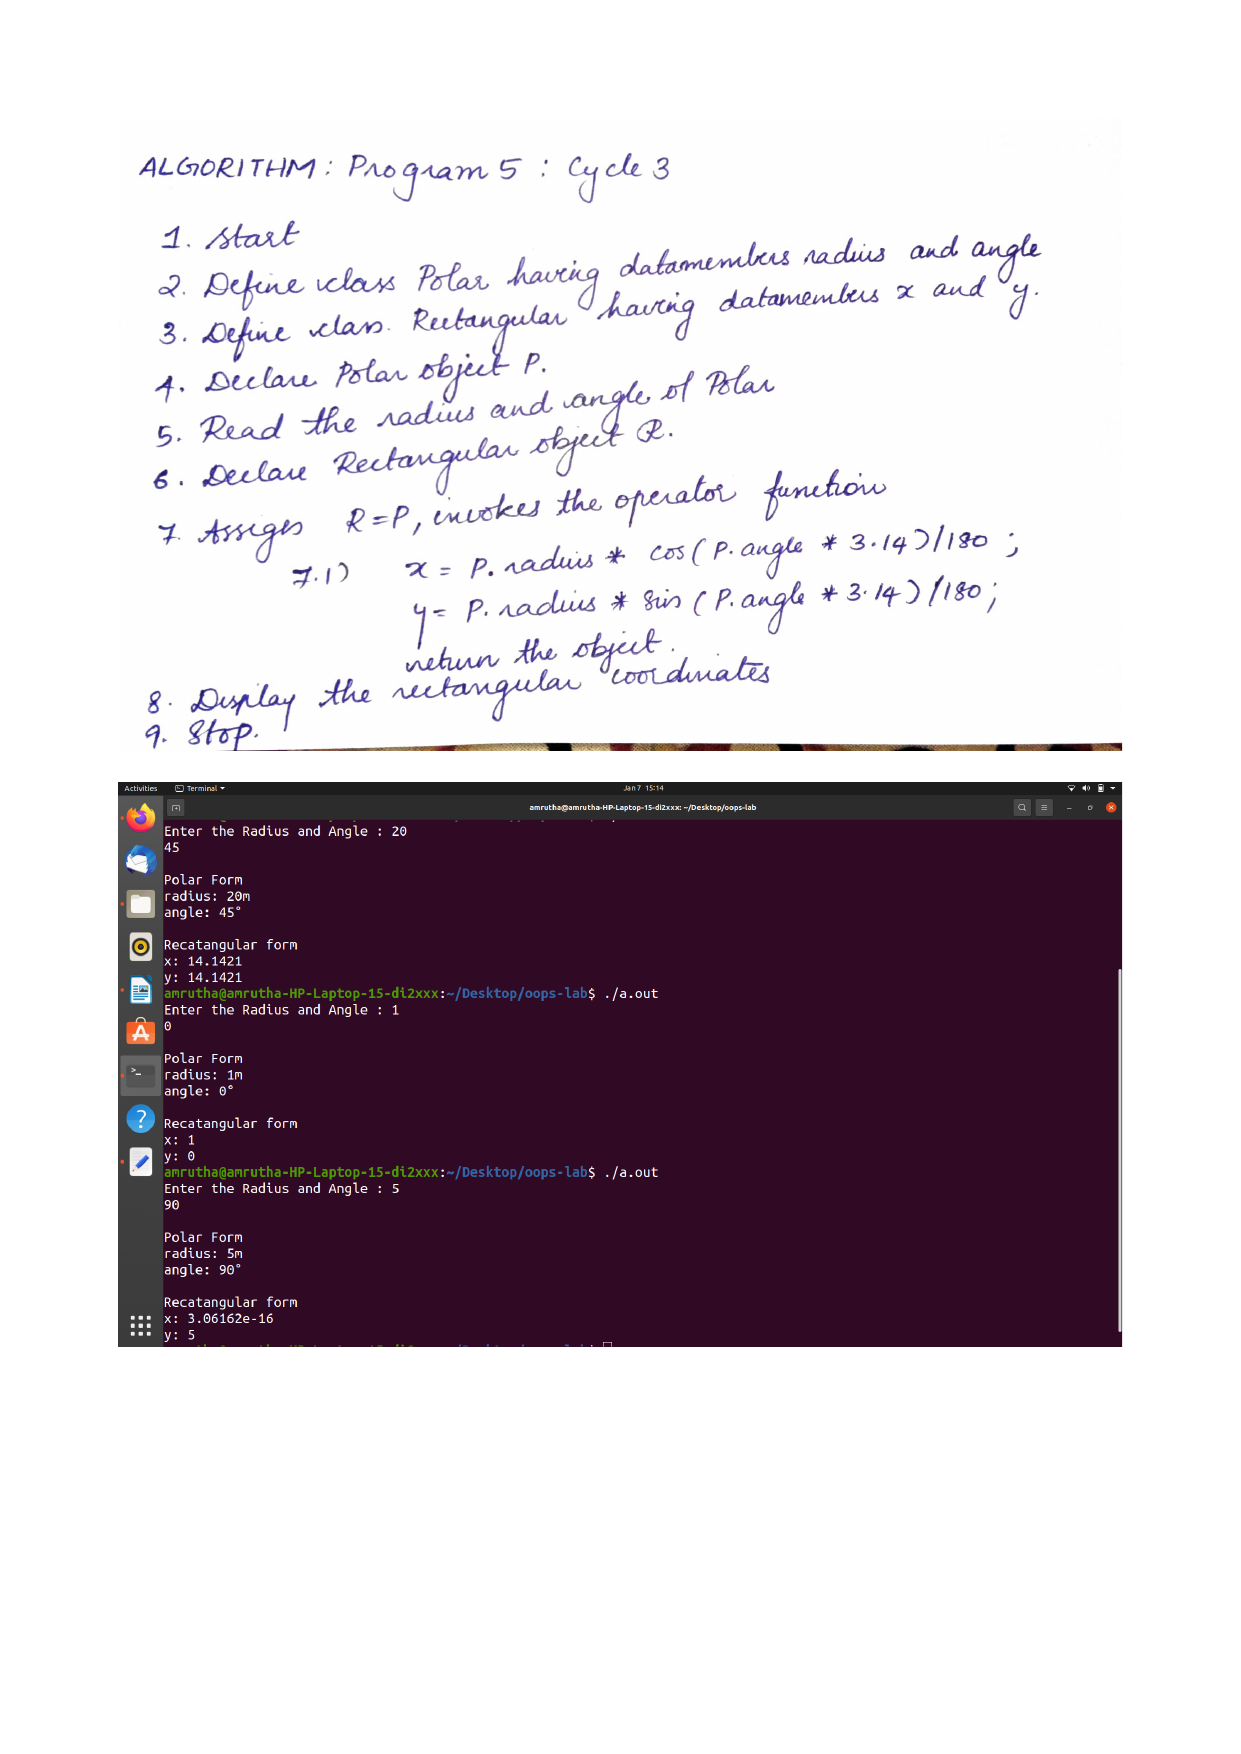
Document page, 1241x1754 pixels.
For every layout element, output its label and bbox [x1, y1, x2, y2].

picture [118, 118, 1123, 751]
picture [118, 782, 1123, 1347]
